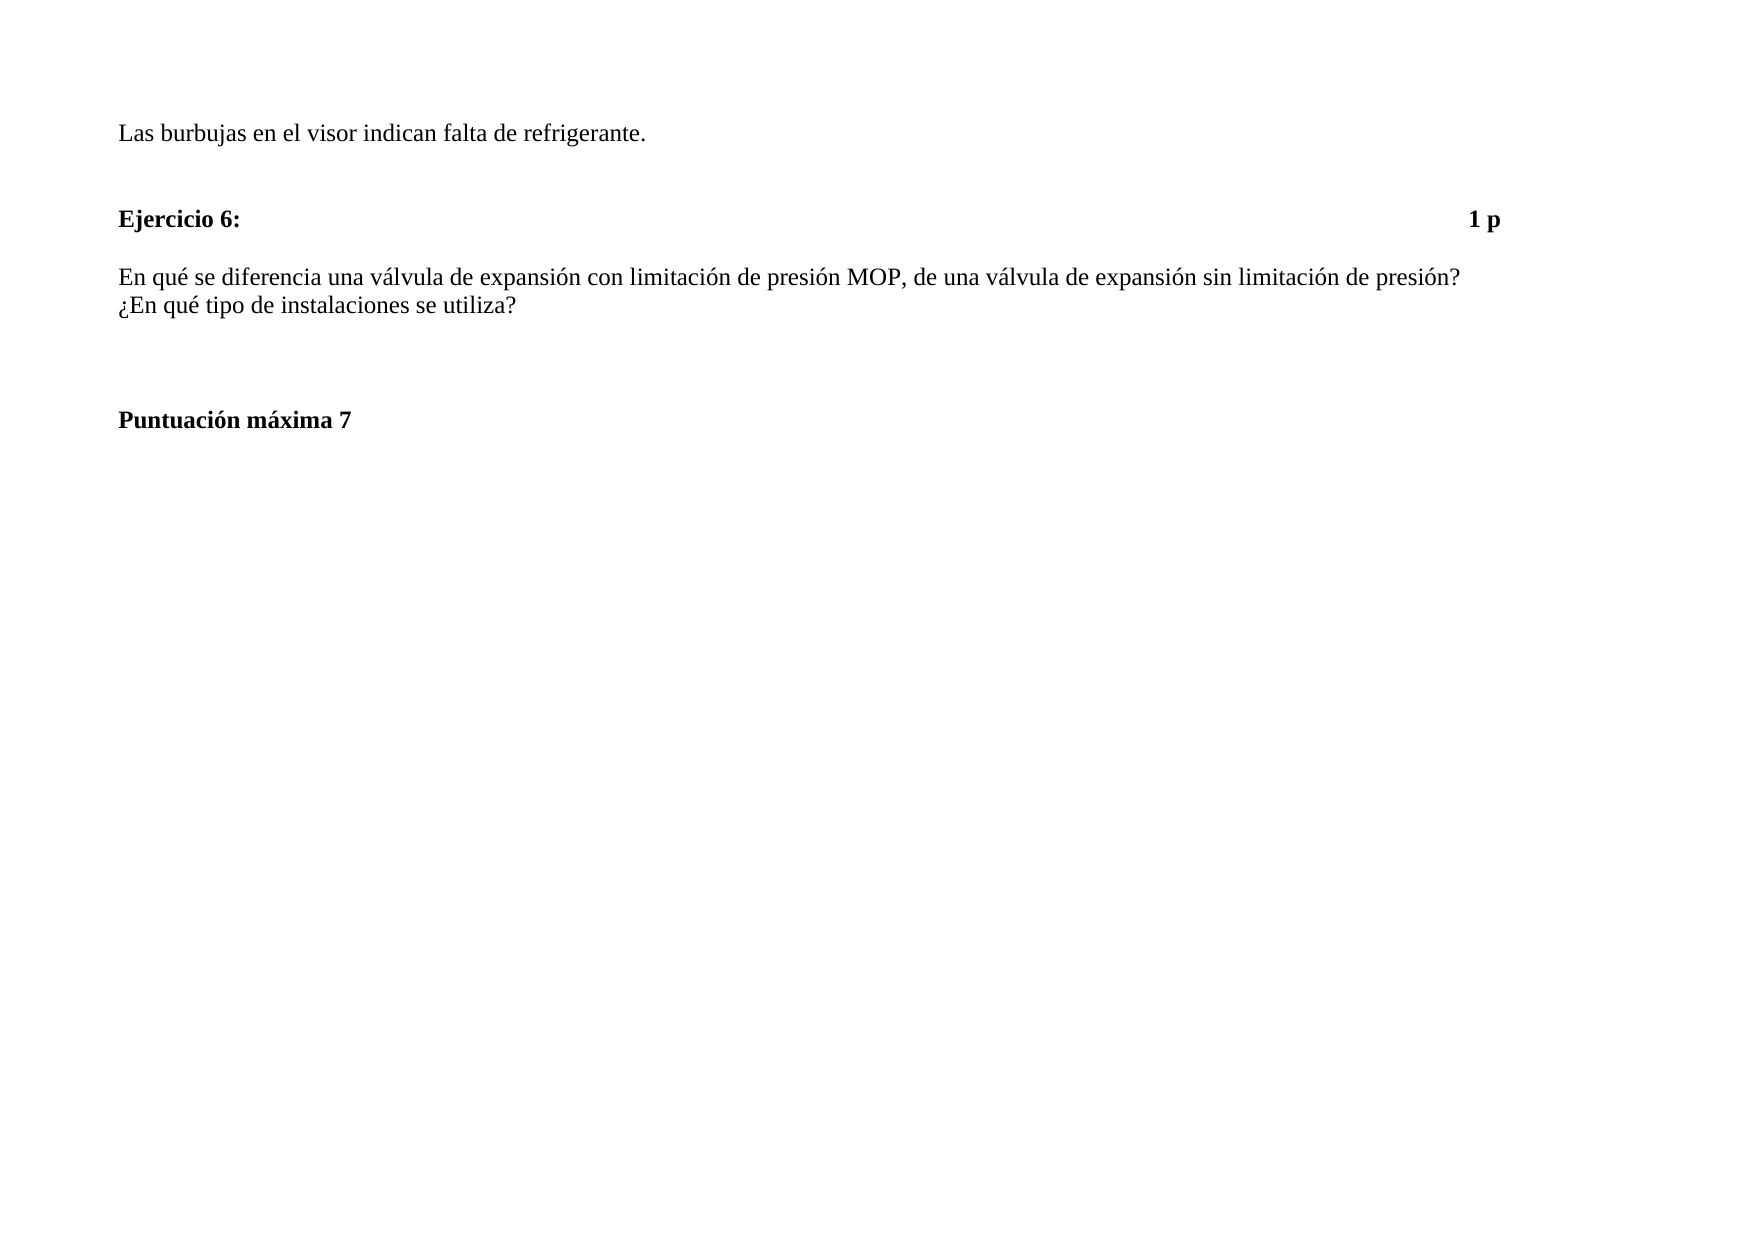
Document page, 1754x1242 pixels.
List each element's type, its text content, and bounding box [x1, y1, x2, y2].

text Puntuación máxima 7 [118, 406, 1636, 434]
text ¿En qué tipo de instalaciones se utiliza? [118, 291, 1636, 319]
text Las burbujas en el visor indican falta de refrigerante. [118, 118, 1636, 147]
text En qué se diferencia una válvula de expansión con limitación de presión MOP, de una válvula de expansión sin limitación de presión? [118, 262, 1636, 291]
text Ejercicio 6: 1 p [118, 204, 1636, 233]
